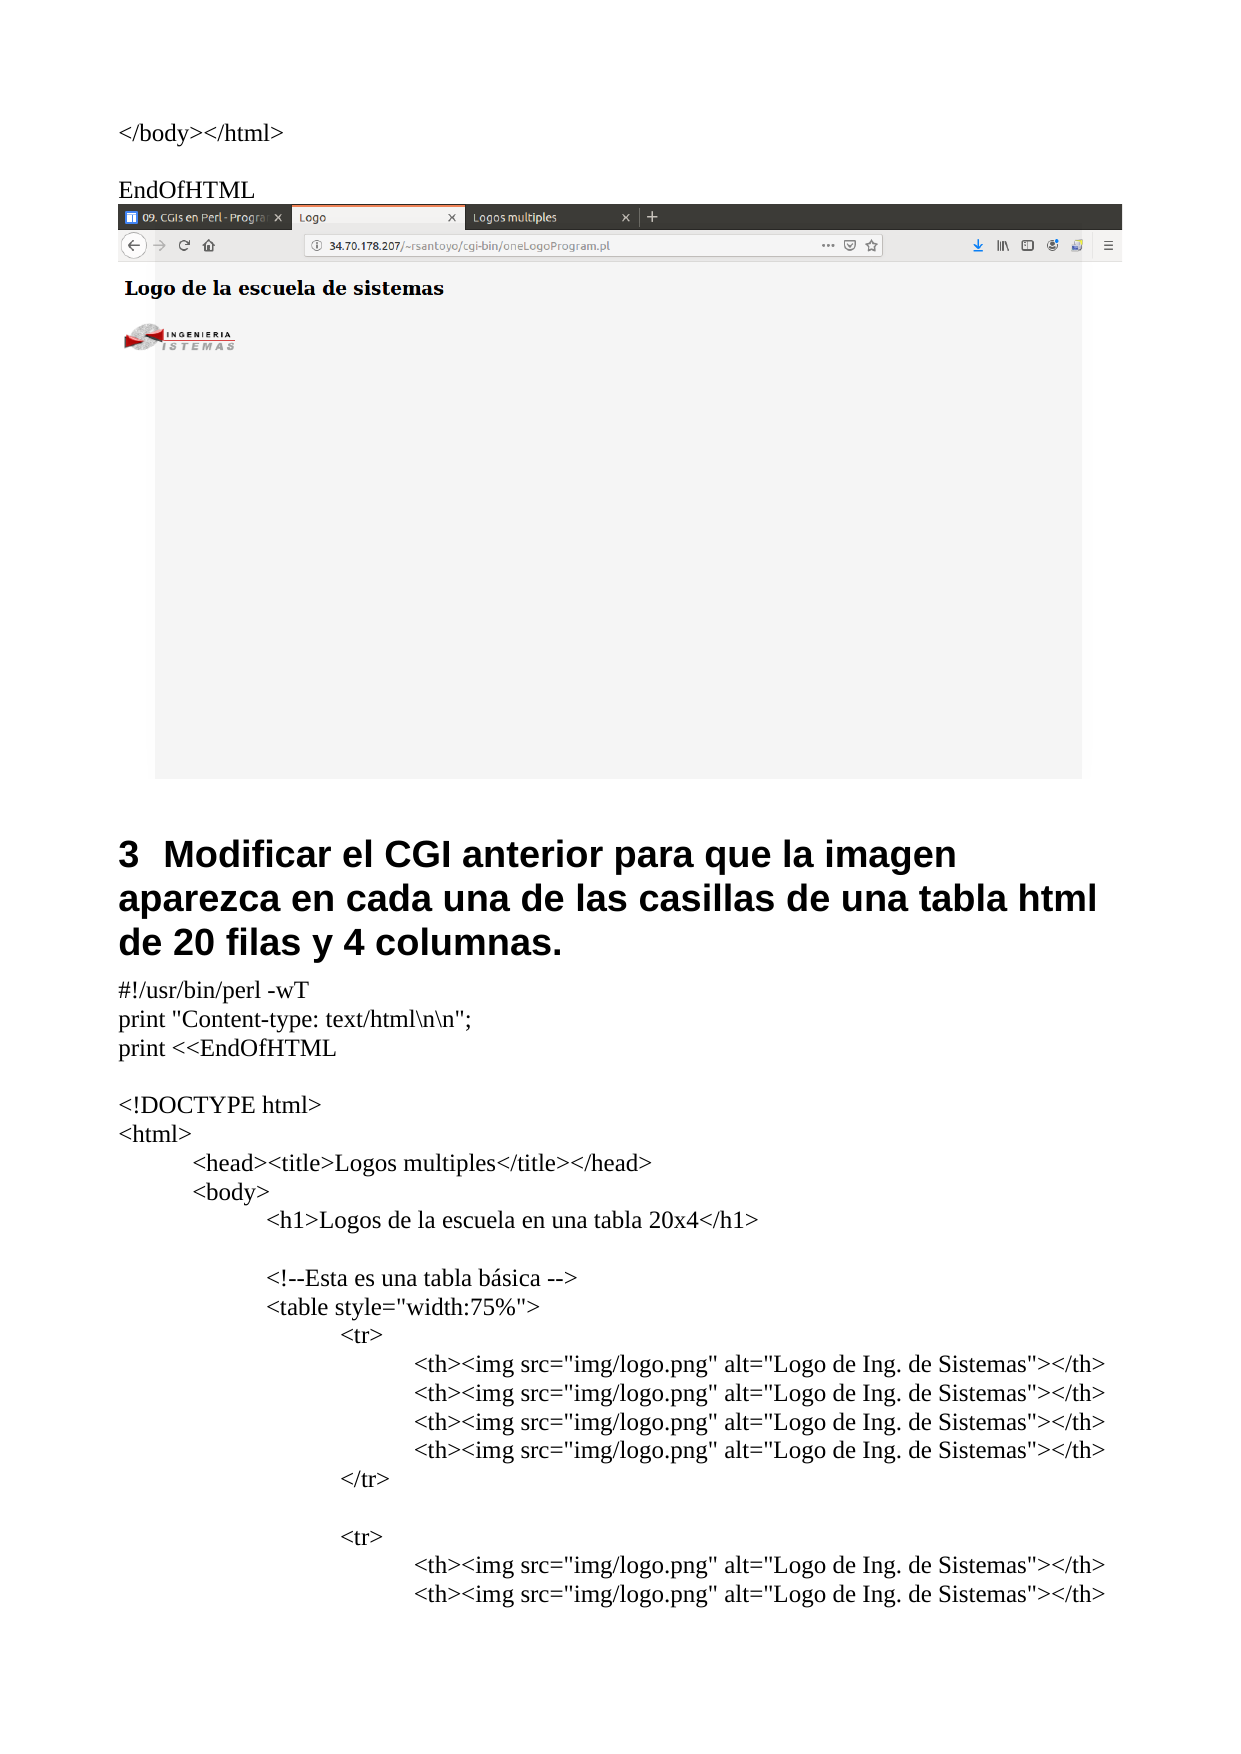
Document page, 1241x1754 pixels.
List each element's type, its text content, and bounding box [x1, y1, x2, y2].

text <th><img src="img/logo.png" alt="Logo de Ing. de Sistemas"></th> [118, 1551, 1122, 1579]
text <table style="width:75%"> [118, 1292, 1122, 1321]
text </body></html> [118, 118, 1122, 147]
text <tr> [118, 1321, 1122, 1349]
text <!--Esta es una tabla básica --> [118, 1263, 1122, 1292]
subtitle Modificar el CGI anterior para que la imagen aparezca en cada una de las casillas de una tabla html de 20 filas y 4 columnas. [118, 832, 1122, 963]
text <html> [118, 1119, 1122, 1148]
text <th><img src="img/logo.png" alt="Logo de Ing. de Sistemas"></th> [118, 1349, 1122, 1378]
text <th><img src="img/logo.png" alt="Logo de Ing. de Sistemas"></th> [118, 1579, 1122, 1608]
text <h1>Logos de la escuela en una tabla 20x4</h1> [118, 1206, 1122, 1234]
picture [118, 204, 1123, 779]
text </tr> [118, 1464, 1122, 1493]
text <head><title>Logos multiples</title></head> [118, 1148, 1122, 1177]
text EndOfHTML [118, 176, 1122, 204]
text <!DOCTYPE html> [118, 1091, 1122, 1119]
text #!/usr/bin/perl -wT [118, 976, 1122, 1004]
text <th><img src="img/logo.png" alt="Logo de Ing. de Sistemas"></th> [118, 1407, 1122, 1436]
text <th><img src="img/logo.png" alt="Logo de Ing. de Sistemas"></th> [118, 1436, 1122, 1464]
text print <<EndOfHTML [118, 1033, 1122, 1062]
text <body> [118, 1177, 1122, 1206]
text print "Content-type: text/html\n\n"; [118, 1004, 1122, 1033]
text <th><img src="img/logo.png" alt="Logo de Ing. de Sistemas"></th> [118, 1378, 1122, 1407]
text <tr> [118, 1522, 1122, 1551]
